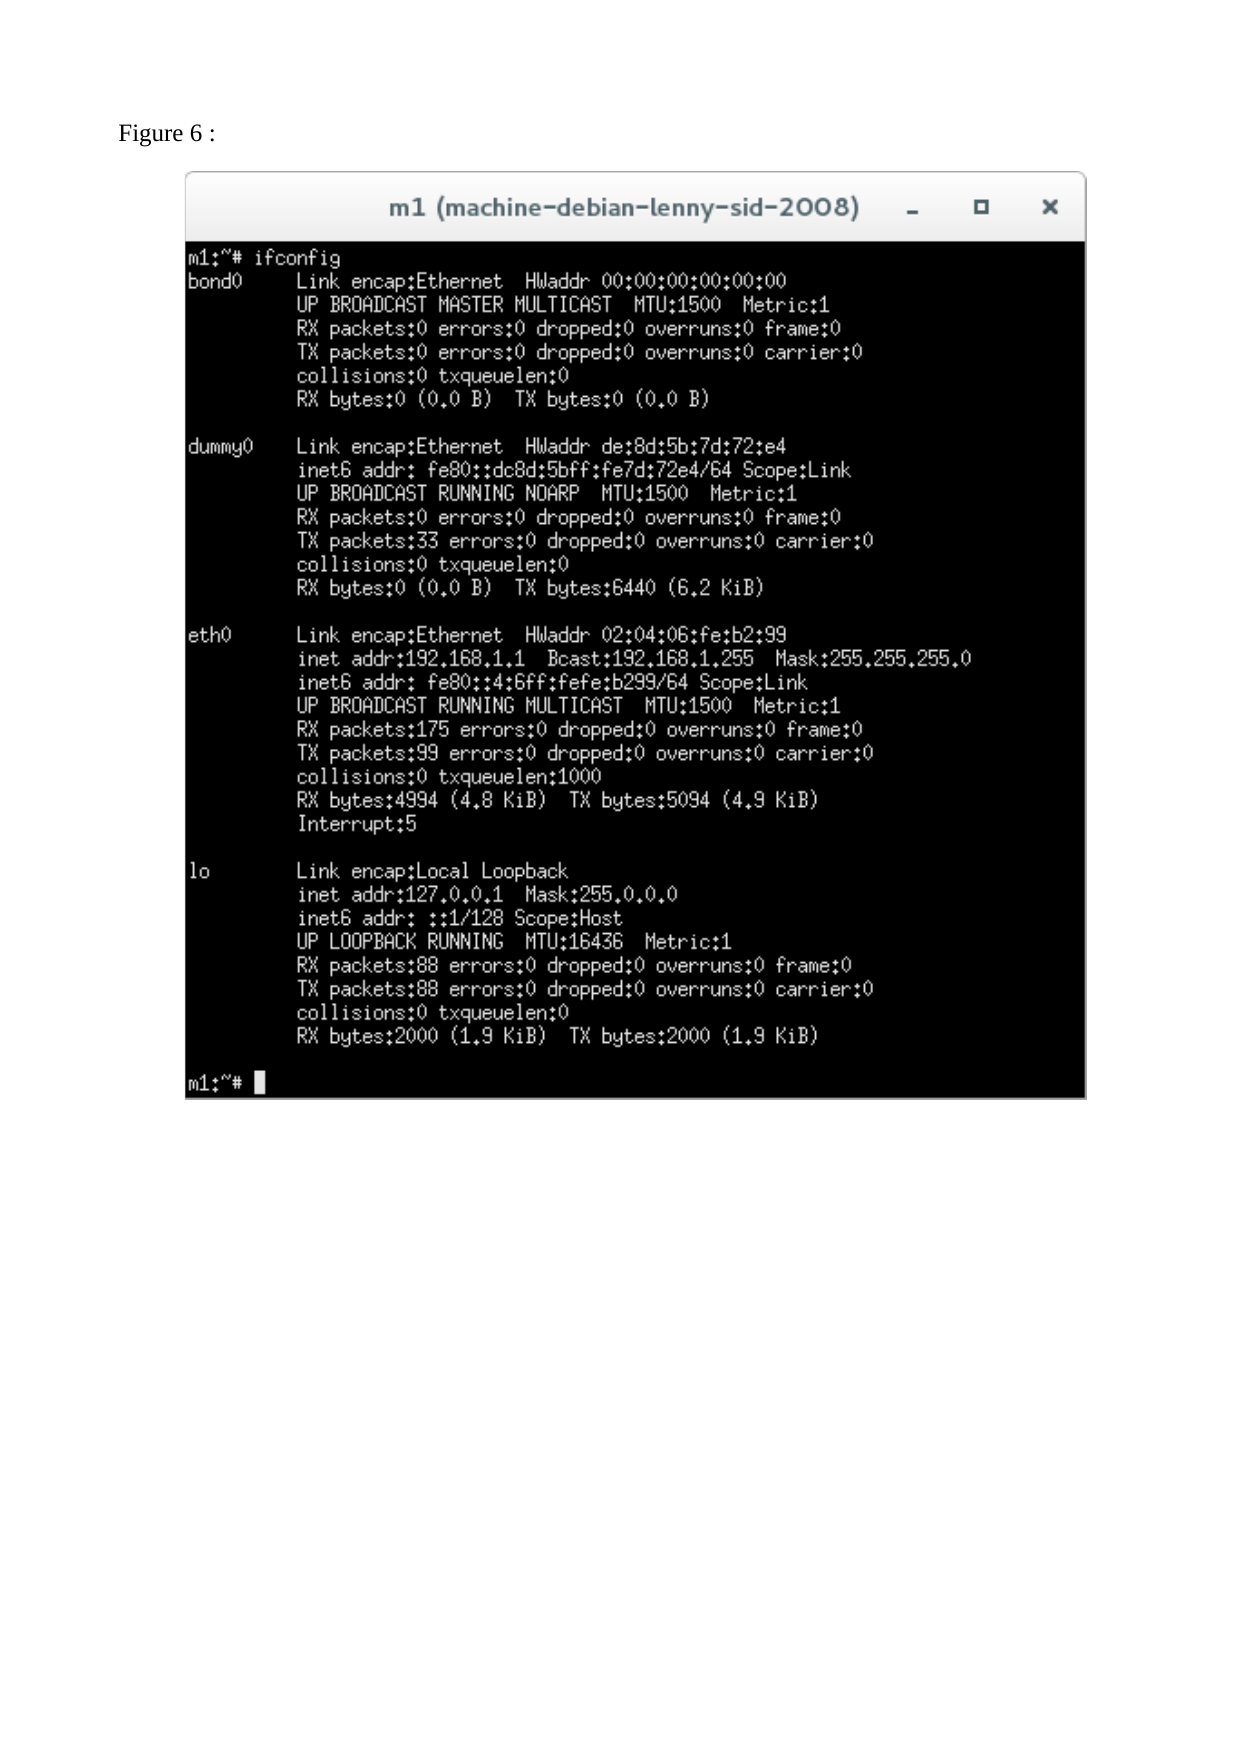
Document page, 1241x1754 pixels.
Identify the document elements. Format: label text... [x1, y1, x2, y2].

text Figure 6 : [118, 118, 1122, 147]
picture [184, 171, 1087, 1100]
